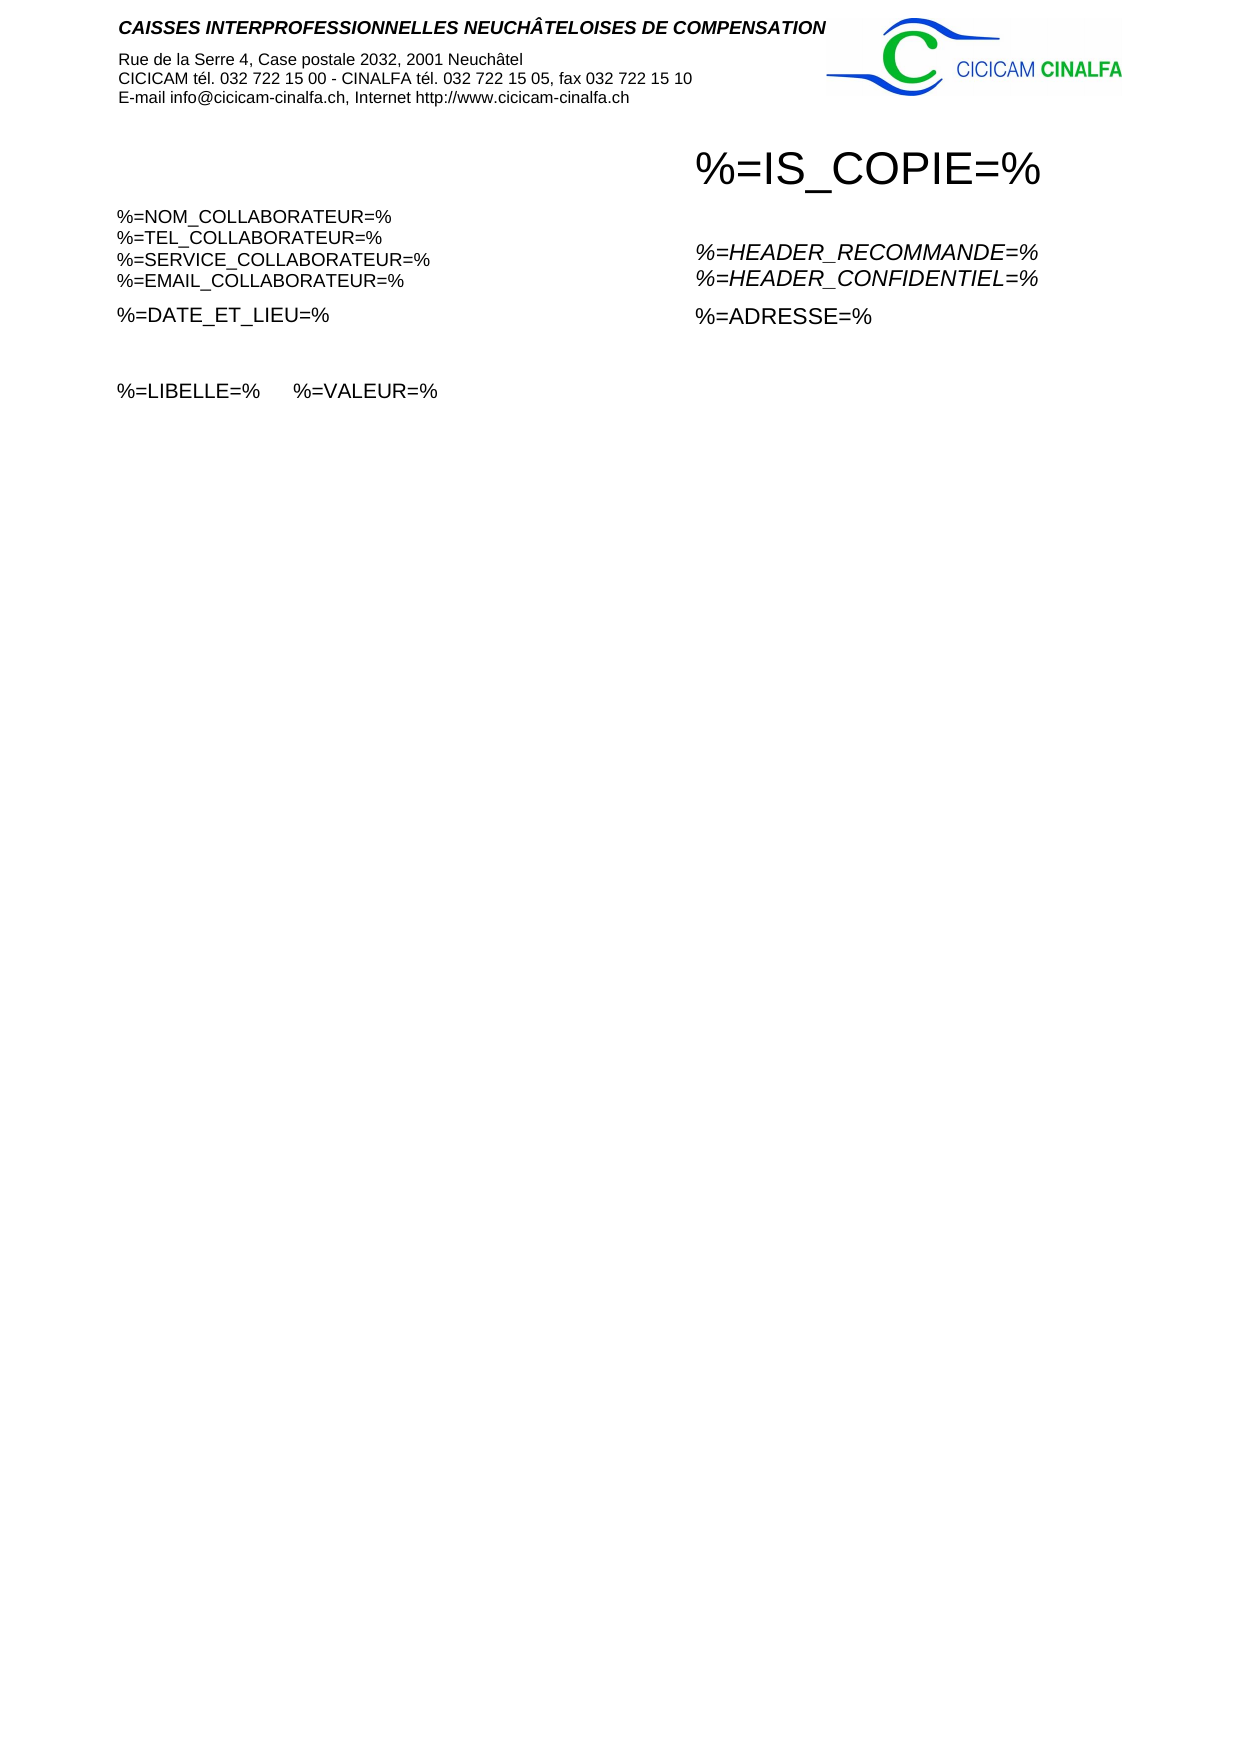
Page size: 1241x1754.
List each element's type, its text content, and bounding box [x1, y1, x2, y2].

text CAISSES INTERPROFESSIONNELLES NEUCHÂTELOISES DE COMPENSATION [118, 17, 1122, 39]
table_cell [118, 409, 294, 442]
picture [826, 18, 1122, 96]
table_cell %=HEADER_RECOMMANDE=% %=HEADER_CONFIDENTIEL=% [689, 200, 1122, 297]
table_cell [294, 333, 689, 373]
table_cell %=DATE_ET_LIEU=% [118, 298, 689, 333]
table_cell %=LIBELLE=% [118, 373, 294, 408]
table_cell [294, 409, 689, 442]
text E-mail info@cicicam-cinalfa.ch, Internet http://www.cicicam-cinalfa.ch [118, 88, 1122, 107]
text Rue de la Serre 4, Case postale 2032, 2001 Neuchâtel [118, 49, 826, 68]
text CICICAM tél. 032 722 15 00 - CINALFA tél. 032 722 15 05, fax 032 722 15 10 [118, 68, 826, 88]
table_cell %=VALEUR=% [294, 373, 689, 408]
table_header %=IS_COPIE=% [689, 136, 1122, 200]
table_cell %=ADRESSE=% [689, 298, 1122, 442]
table_cell [118, 333, 294, 373]
table_cell %=NOM_COLLABORATEUR=% %=TEL_COLLABORATEUR=% %=SERVICE_COLLABORATEUR=% %=EMAIL_COLLABORATEUR=% [118, 200, 689, 297]
table_header [118, 136, 689, 200]
